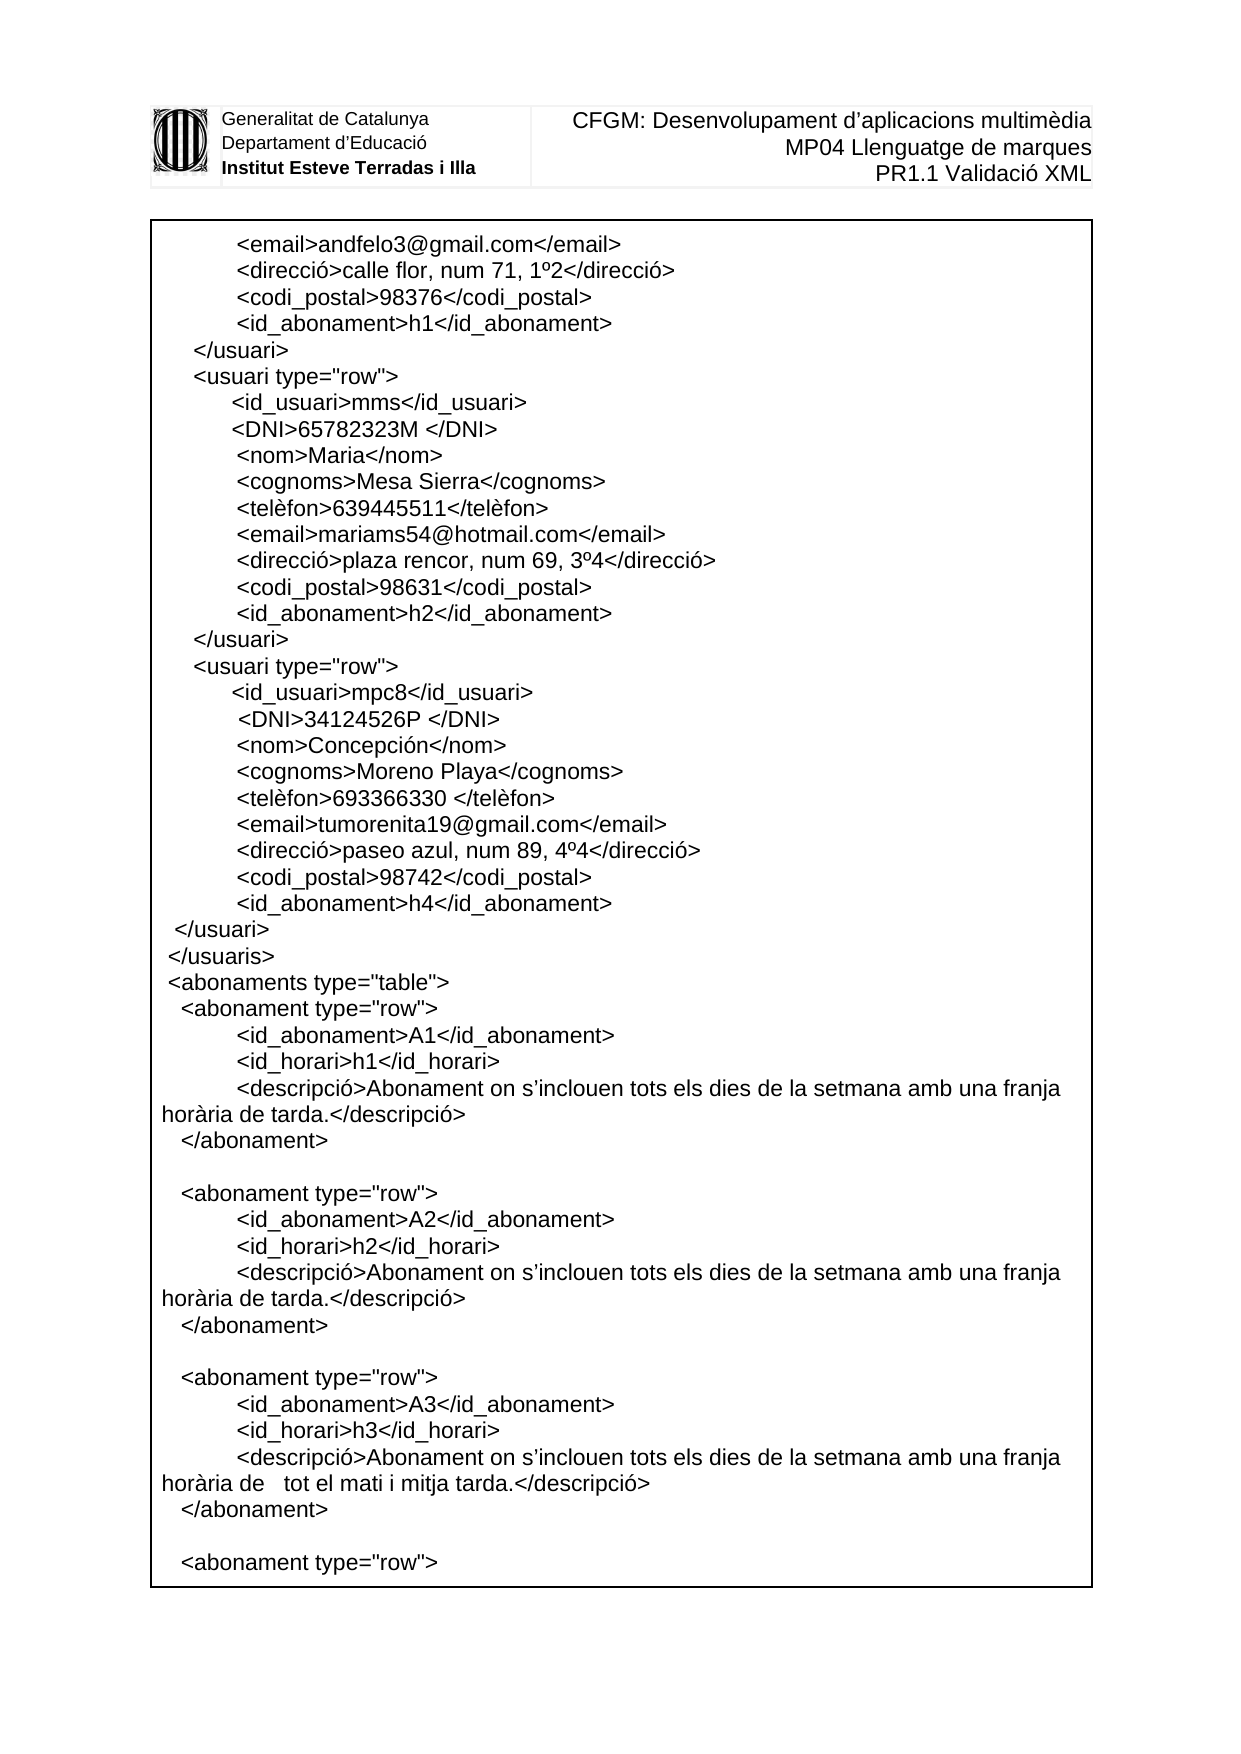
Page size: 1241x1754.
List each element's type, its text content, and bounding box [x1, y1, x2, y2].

table_header <email>andfelo3@gmail.com</email> <direcció>calle flor, num 71, 1º2</direcció> <codi_postal>98376</codi_postal> <id_abonament>h1</id_abonament> </usuari> <usuari type="row"> <id_usuari>mms</id_usuari> <DNI>65782323M </DNI> <nom>Maria</nom> <cognoms>Mesa Sierra</cognoms> <telèfon>639445511</telèfon> <email>mariams54@hotmail.com</email> <direcció>plaza rencor, num 69, 3º4</direcció> <codi_postal>98631</codi_postal> <id_abonament>h2</id_abonament> </usuari> <usuari type="row"> <id_usuari>mpc8</id_usuari> <DNI>34124526P </DNI> <nom>Concepción</nom> <cognoms>Moreno Playa</cognoms> <telèfon>693366330 </telèfon> <email>tumorenita19@gmail.com</email> <direcció>paseo azul, num 89, 4º4</direcció> <codi_postal>98742</codi_postal> <id_abonament>h4</id_abonament> </usuari> </usuaris> <abonaments type="table"> <abonament type="row"> <id_abonament>A1</id_abonament> <id_horari>h1</id_horari> <descripció>Abonament on s’inclouen tots els dies de la setmana amb una franja horària de tarda.</descripció> </abonament> <abonament type="row"> <id_abonament>A2</id_abonament> <id_horari>h2</id_horari> <descripció>Abonament on s’inclouen tots els dies de la setmana amb una franja horària de tarda.</descripció> </abonament> <abonament type="row"> <id_abonament>A3</id_abonament> <id_horari>h3</id_horari> <descripció>Abonament on s’inclouen tots els dies de la setmana amb una franja horària de tot el mati i mitja tarda.</descripció> </abonament> <abonament type="row"> [152, 221, 1091, 1586]
picture [151, 107, 210, 176]
